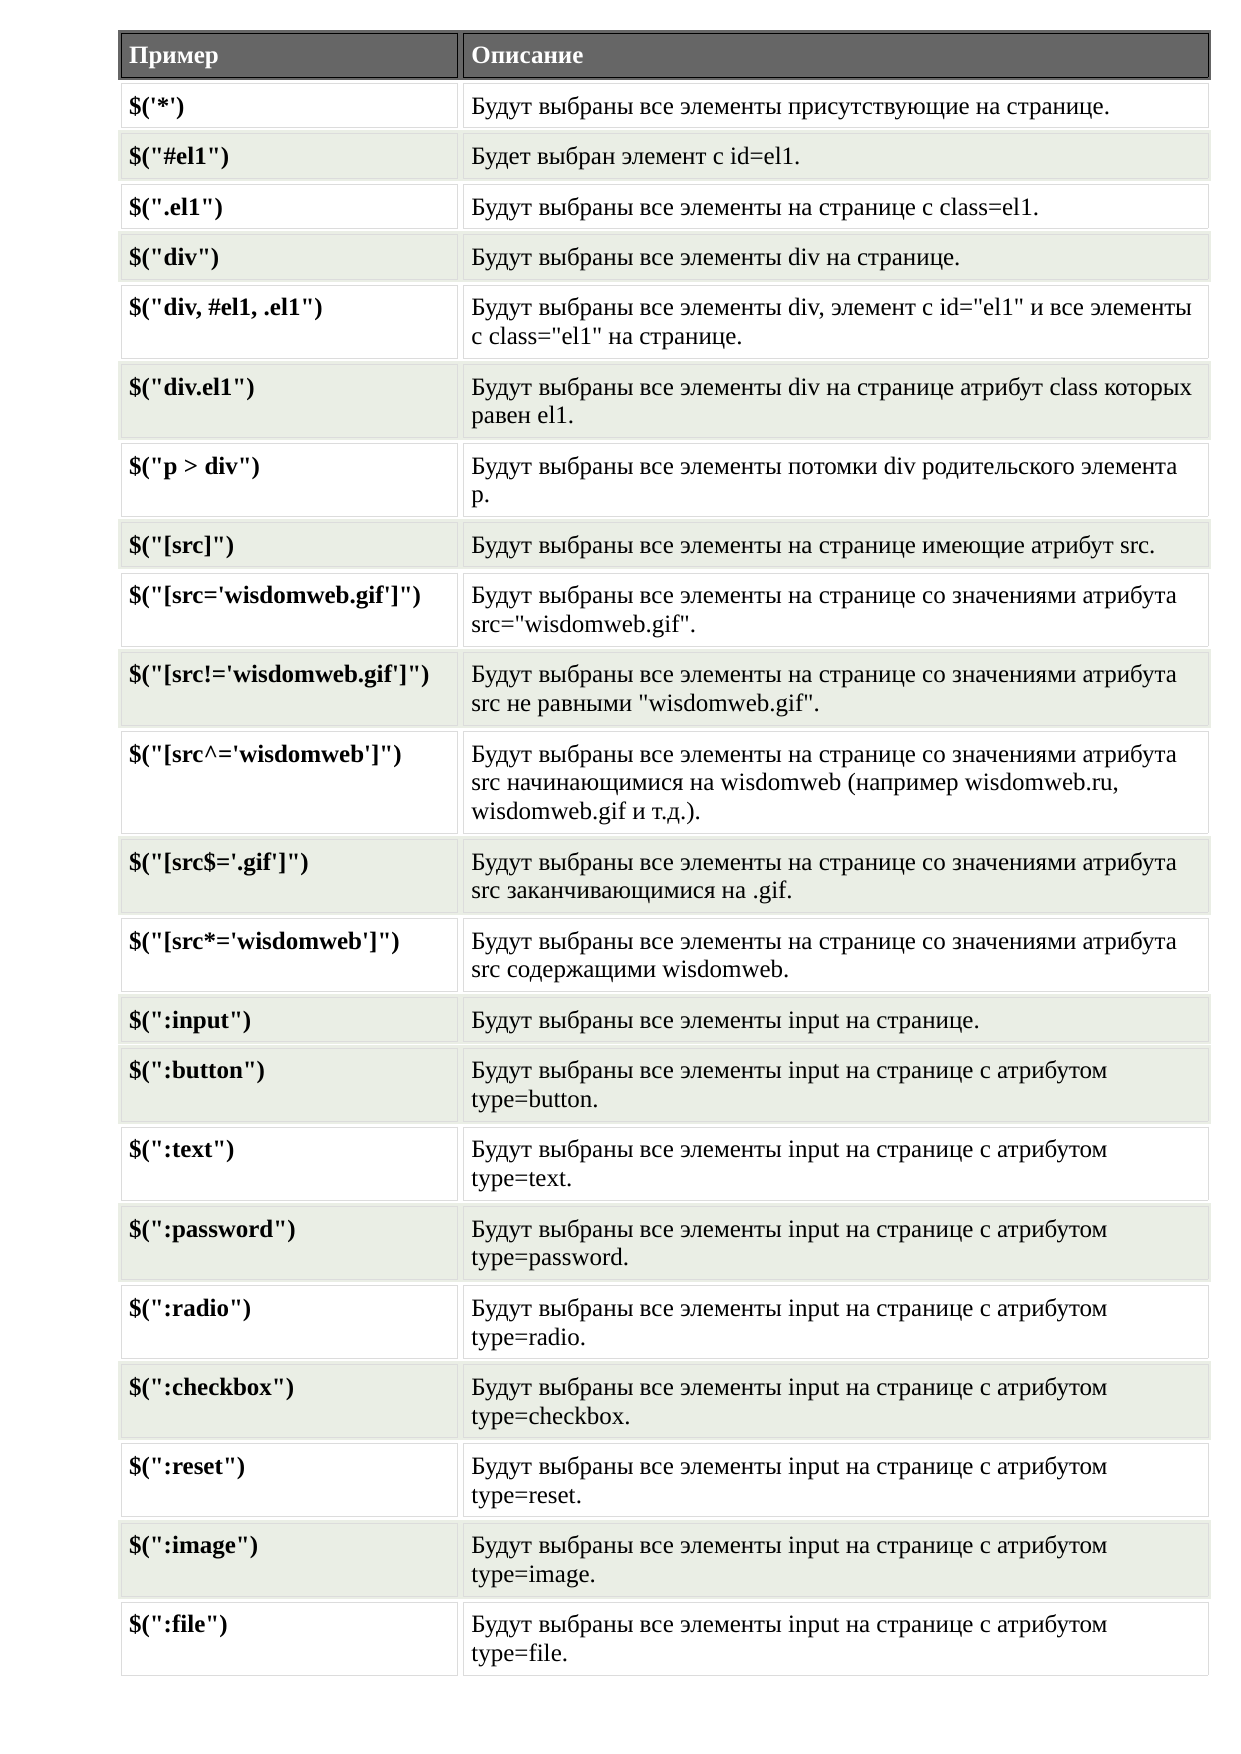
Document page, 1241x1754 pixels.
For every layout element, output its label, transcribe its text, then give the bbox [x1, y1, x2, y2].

table_cell $(":input") [118, 994, 460, 1044]
table_cell $(":image") [118, 1520, 460, 1599]
table_cell Будут выбраны все элементы input на странице с атрибутом type=image. [460, 1520, 1211, 1599]
table_cell $("div, #el1, .el1") [118, 282, 460, 361]
table_header Описание [460, 30, 1211, 80]
table_cell $("p > div") [118, 440, 460, 519]
table_cell $("[src^='wisdomweb']") [118, 728, 460, 836]
table_cell $(".el1") [118, 181, 460, 231]
table_cell Будут выбраны все элементы на странице со значениями атрибута src="wisdomweb.gif". [460, 570, 1211, 649]
table_cell Будут выбраны все элементы input на странице с атрибутом type=reset. [460, 1440, 1211, 1519]
table_cell Будут выбраны все элементы input на странице с атрибутом type=password. [460, 1203, 1211, 1282]
table_cell Будут выбраны все элементы потомки div родительского элемента p. [460, 440, 1211, 519]
table_cell $("div") [118, 231, 460, 282]
table_cell Будут выбраны все элементы input на странице с атрибутом type=button. [460, 1045, 1211, 1124]
table_cell $(":file") [118, 1599, 460, 1678]
table_cell Будет выбран элемент с id=el1. [460, 130, 1211, 181]
table_header Пример [118, 30, 460, 80]
table_cell $("#el1") [118, 130, 460, 181]
table_cell Будут выбраны все элементы на странице со значениями атрибута src не равными "wisdomweb.gif". [460, 649, 1211, 728]
table_cell $(":text") [118, 1124, 460, 1203]
table_cell Будут выбраны все элементы div на странице атрибут class которых равен el1. [460, 361, 1211, 440]
table_cell $(":checkbox") [118, 1361, 460, 1440]
table_cell Будут выбраны все элементы на странице со значениями атрибута src содержащими wisdomweb. [460, 915, 1211, 994]
table_cell Будут выбраны все элементы на странице со значениями атрибута src начинающимися на wisdomweb (например wisdomweb.ru, wisdomweb.gif и т.д.). [460, 728, 1211, 836]
table_cell Будут выбраны все элементы на странице с class=el1. [460, 181, 1211, 231]
table_cell $(":radio") [118, 1282, 460, 1361]
table_cell Будут выбраны все элементы input на странице. [460, 994, 1211, 1044]
table_cell $(":password") [118, 1203, 460, 1282]
table_cell $(":button") [118, 1045, 460, 1124]
table_cell $("[src!='wisdomweb.gif']") [118, 649, 460, 728]
table_cell $("div.el1") [118, 361, 460, 440]
table_cell $(":reset") [118, 1440, 460, 1519]
table_cell Будут выбраны все элементы на странице имеющие атрибут src. [460, 519, 1211, 569]
table_cell $('*') [118, 80, 460, 130]
table_cell Будут выбраны все элементы input на странице с атрибутом type=radio. [460, 1282, 1211, 1361]
table_cell $("[src='wisdomweb.gif']") [118, 570, 460, 649]
table_cell Будут выбраны все элементы input на странице с атрибутом type=file. [460, 1599, 1211, 1678]
table_cell Будут выбраны все элементы присутствующие на странице. [460, 80, 1211, 130]
table_cell Будут выбраны все элементы на странице со значениями атрибута src заканчивающимися на .gif. [460, 836, 1211, 915]
table_cell Будут выбраны все элементы div на странице. [460, 231, 1211, 282]
table_cell Будут выбраны все элементы input на странице с атрибутом type=text. [460, 1124, 1211, 1203]
table_cell Будут выбраны все элементы div, элемент с id="el1" и все элементы с class="el1" на странице. [460, 282, 1211, 361]
table_cell $("[src*='wisdomweb']") [118, 915, 460, 994]
table_cell $("[src$='.gif']") [118, 836, 460, 915]
table_cell Будут выбраны все элементы input на странице с атрибутом type=checkbox. [460, 1361, 1211, 1440]
table_cell $("[src]") [118, 519, 460, 569]
